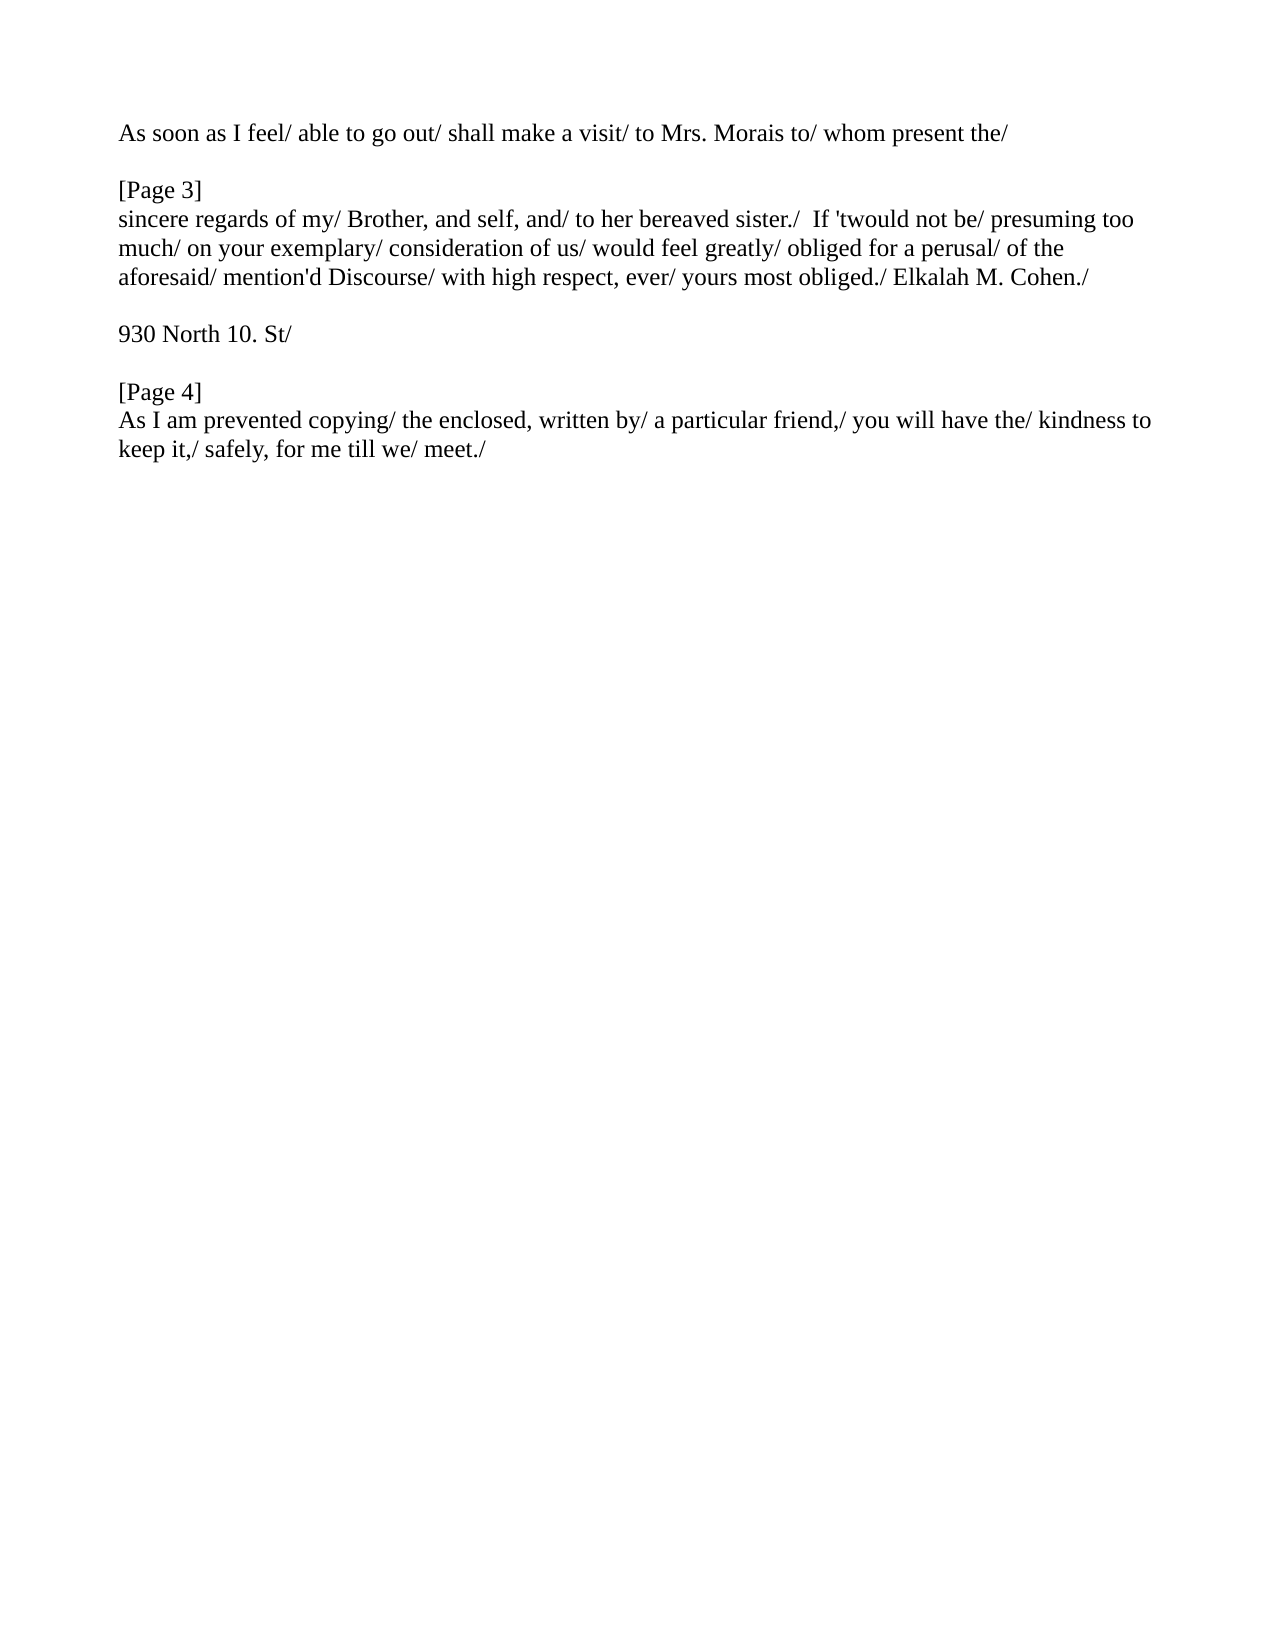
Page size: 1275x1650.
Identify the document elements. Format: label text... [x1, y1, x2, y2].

text sincere regards of my/ Brother, and self, and/ to her bereaved sister./ If 'twould not be/ presuming too much/ on your exemplary/ consideration of us/ would feel greatly/ obliged for a perusal/ of the aforesaid/ mention'd Discourse/ with high respect, ever/ yours most obliged./ Elkalah M. Cohen./ [118, 204, 1157, 291]
text As I am prevented copying/ the enclosed, written by/ a particular friend,/ you will have the/ kindness to keep it,/ safely, for me till we/ meet./ [118, 406, 1157, 463]
text [Page 4] [118, 377, 1157, 406]
text As soon as I feel/ able to go out/ shall make a visit/ to Mrs. Morais to/ whom present the/ [118, 118, 1157, 147]
text 930 North 10. St/ [118, 319, 1157, 348]
text [Page 3] [118, 176, 1157, 204]
